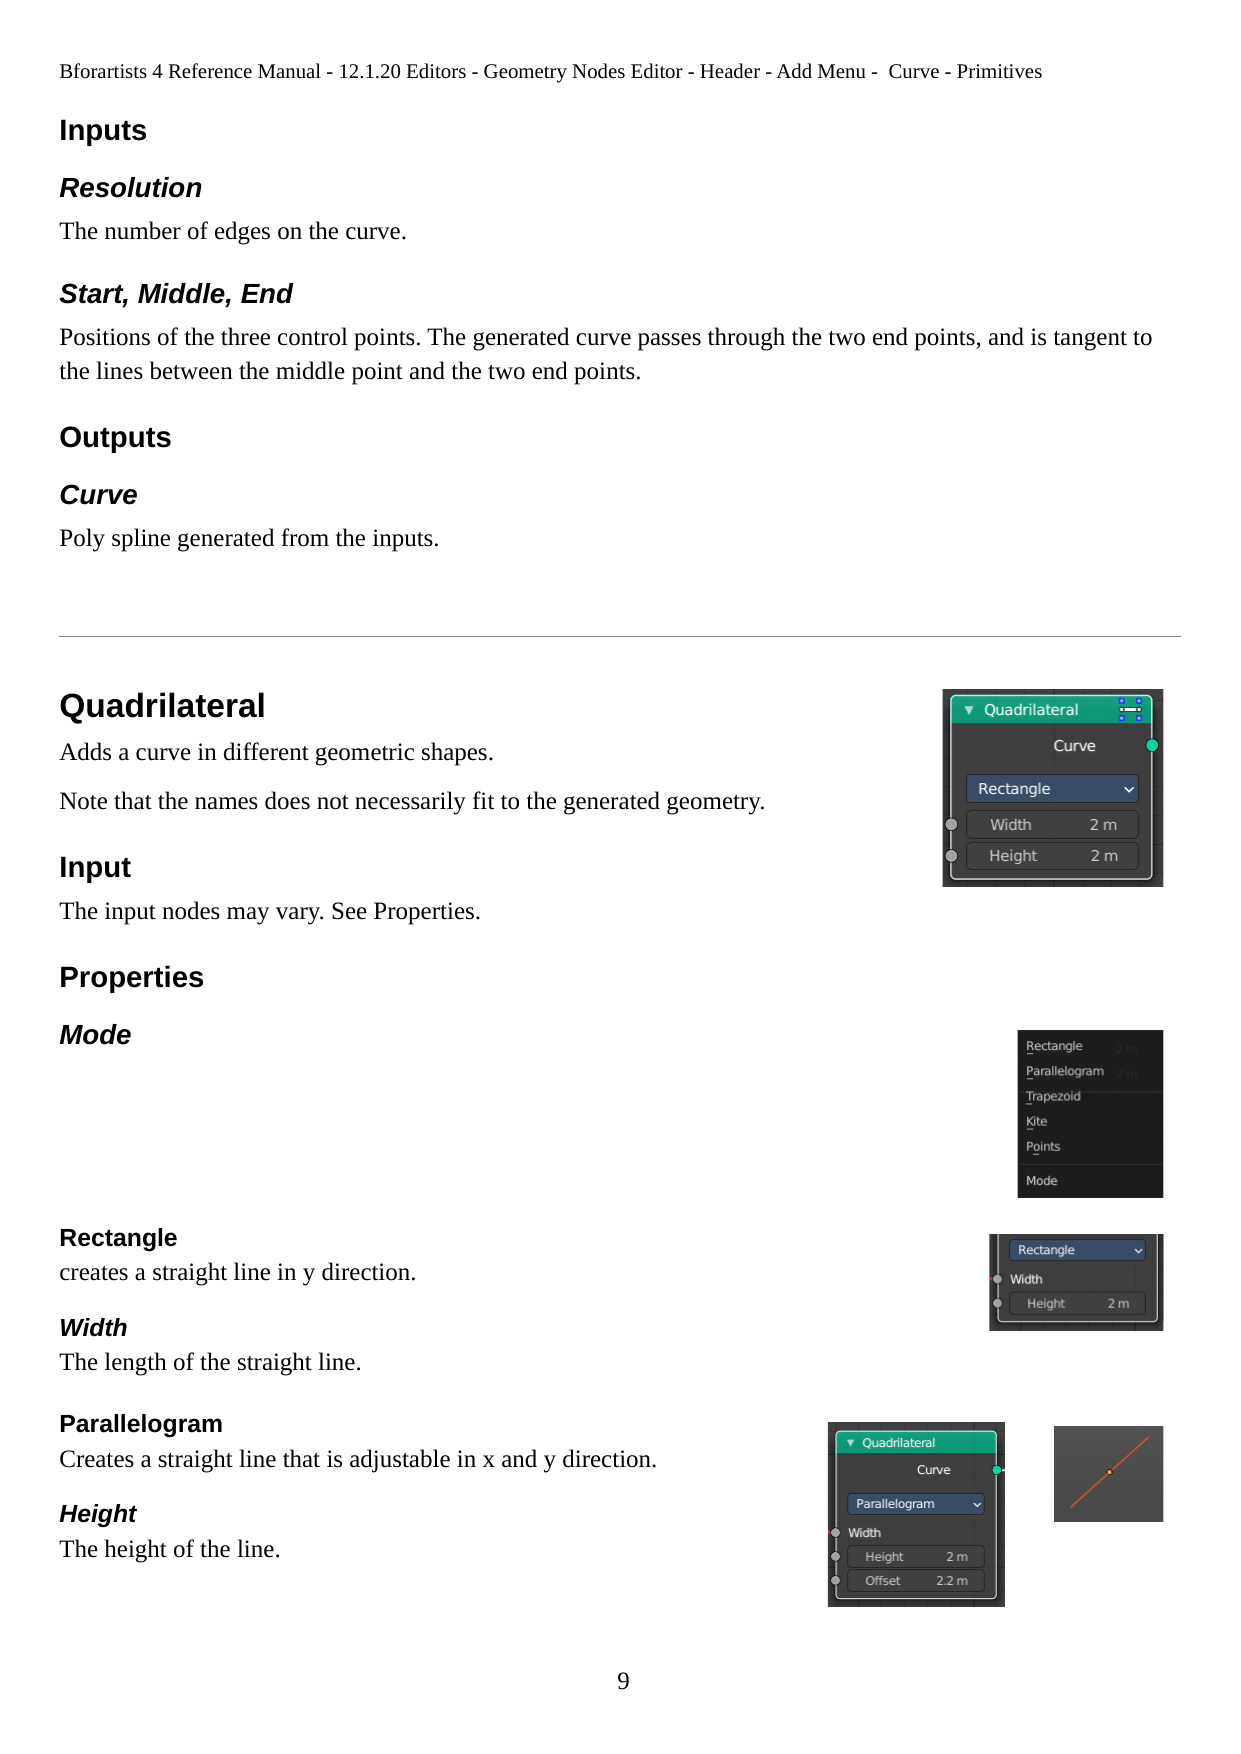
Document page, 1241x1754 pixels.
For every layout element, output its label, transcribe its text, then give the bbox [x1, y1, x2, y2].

text The length of the straight line. [59, 1347, 1181, 1376]
text Poly spline generated from the inputs. [59, 523, 1181, 552]
subtitle [1005, 1499, 1181, 1528]
picture [942, 689, 1164, 887]
subtitle Quadrilateral [59, 686, 1181, 725]
subtitle Input [59, 850, 942, 884]
subtitle Height [59, 1499, 827, 1528]
subtitle [1164, 850, 1181, 884]
text The number of edges on the curve. [59, 216, 1181, 244]
text creates a straight line in y direction. [59, 1257, 989, 1286]
subtitle Curve [59, 478, 1181, 510]
subtitle Width [59, 1313, 1181, 1341]
picture [989, 1234, 1164, 1331]
text Adds a curve in different geometric shapes. [59, 737, 942, 766]
picture [1017, 1030, 1164, 1198]
text The height of the line. [59, 1534, 827, 1563]
text Note that the names does not necessarily fit to the generated geometry. [59, 786, 942, 815]
text Positions of the three control points. The generated curve passes through the two end points, and is tangent to the lines between the middle point and the two end points. [59, 322, 1181, 385]
text Creates a straight line that is adjustable in x and y direction. [59, 1444, 827, 1473]
subtitle Parallelogram [59, 1409, 1181, 1438]
text The input nodes may vary. See Properties. [59, 896, 1181, 925]
subtitle Outputs [59, 420, 1181, 453]
text [1005, 1444, 1054, 1473]
subtitle Properties [59, 960, 1181, 993]
subtitle Rectangle [59, 1223, 1181, 1251]
text [1005, 1534, 1181, 1563]
subtitle Inputs [59, 113, 1181, 146]
subtitle Resolution [59, 171, 1181, 203]
subtitle Start, Middle, End [59, 277, 1181, 309]
picture [1054, 1426, 1164, 1522]
subtitle Mode [59, 1018, 1181, 1050]
picture [827, 1422, 1005, 1607]
